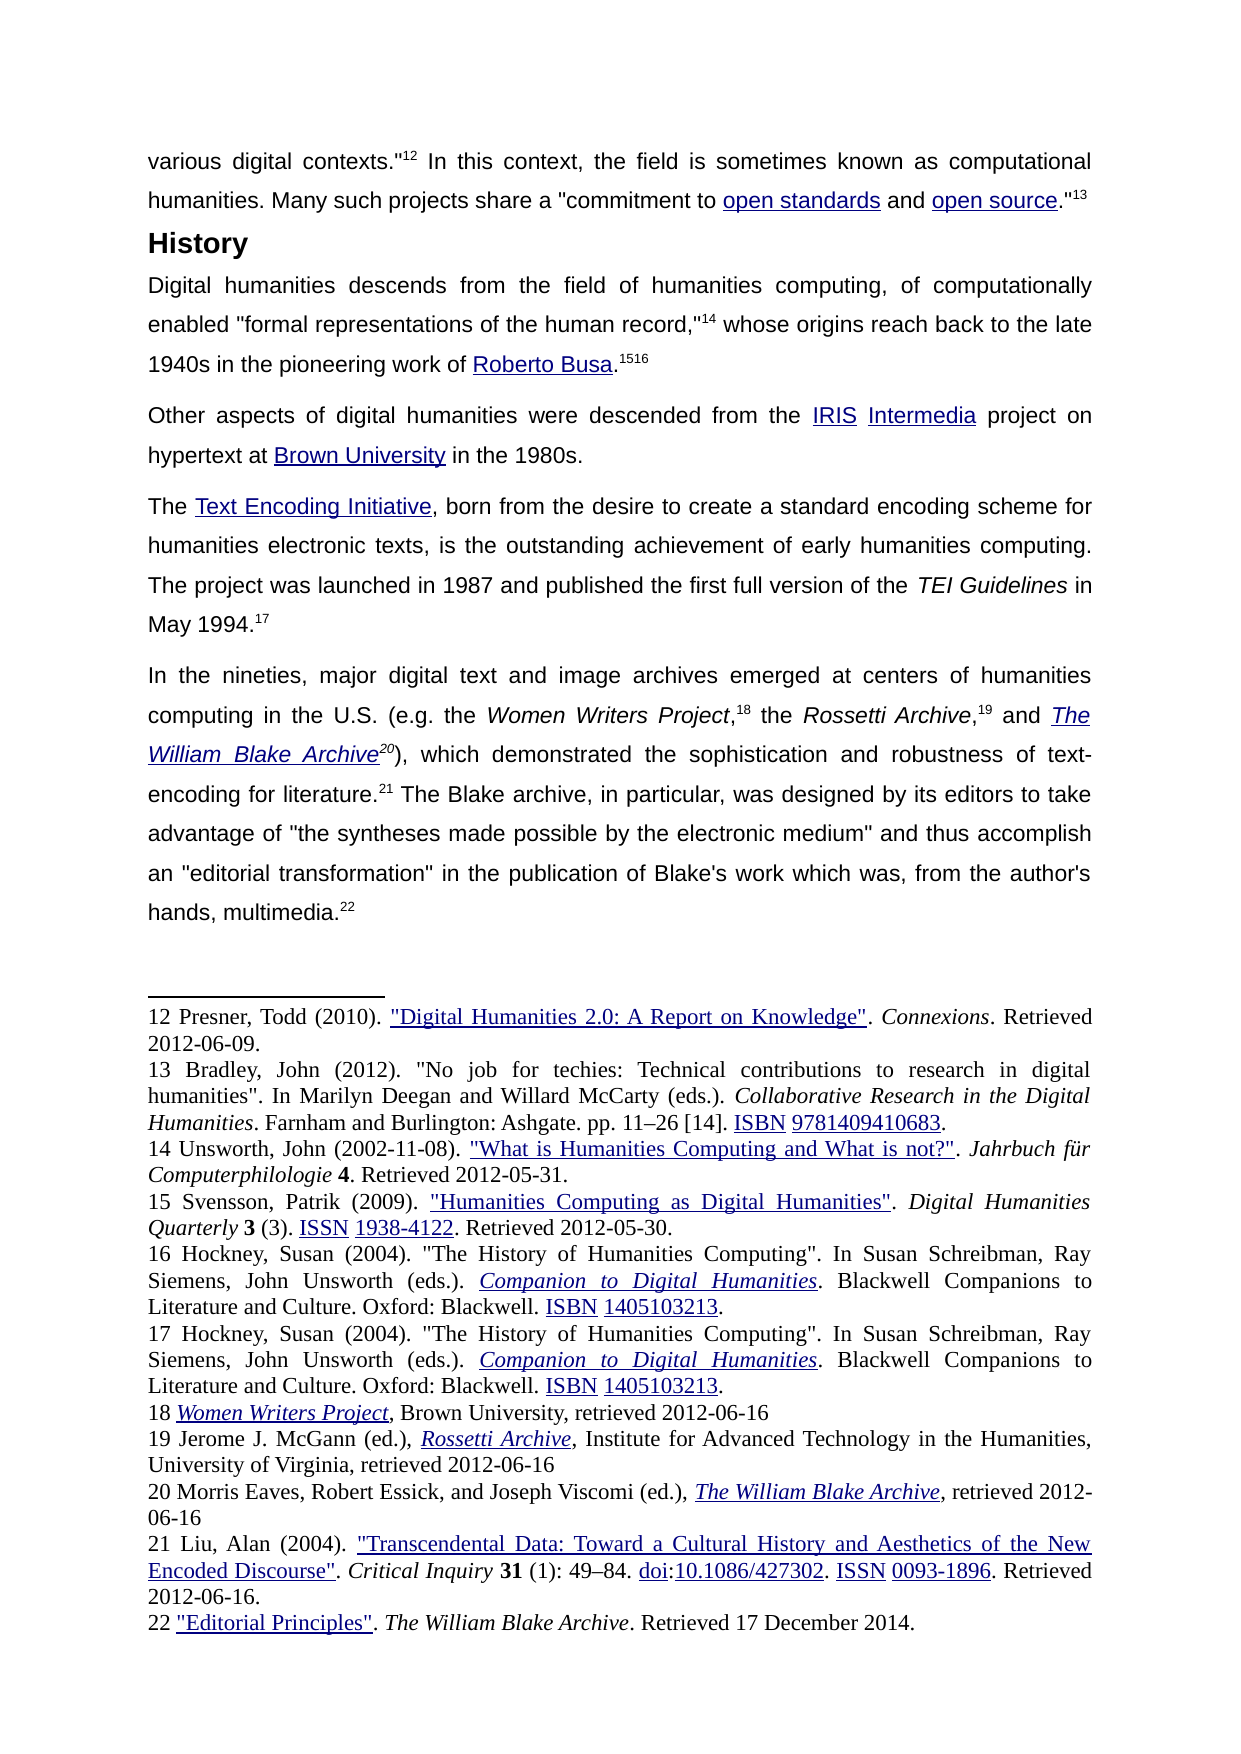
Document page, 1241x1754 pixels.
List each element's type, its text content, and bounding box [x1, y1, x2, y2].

text Hockney, Susan (2004). "The History of Humanities Computing". In Susan Schreibman, Ray Siemens, John Unsworth (eds.). Companion to Digital Humanities. Blackwell Companions to Literature and Culture. Oxford: Blackwell. ISBN 1405103213. [148, 1241, 1093, 1319]
text In the nineties, major digital text and image archives emerged at centers of humanities computing in the U.S. (e.g. the Women Writers Project, the Rossetti Archive, and The William Blake Archive), which demonstrated the sophistication and robustness of text-encoding for literature. The Blake archive, in particular, was designed by its editors to take advantage of "the syntheses made possible by the electronic medium" and thus accomplish an "editorial transformation" in the publication of Blake's work which was, from the author's hands, multimedia. [148, 662, 1093, 926]
text "Editorial Principles". The William Blake Archive. Retrieved 17 December 2014. [148, 1609, 1093, 1636]
text Unsworth, John (2002-11-08). "What is Humanities Computing and What is not?". Jahrbuch für Computerphilologie 4. Retrieved 2012-05-31. [148, 1135, 1093, 1188]
text various digital contexts." In this context, the field is sometimes known as computational humanities. Many such projects share a "commitment to open standards and open source." [148, 148, 1093, 213]
subtitle History [148, 227, 1093, 260]
text Jerome J. McGann (ed.), Rossetti Archive, Institute for Advanced Technology in the Humanities, University of Virginia, retrieved 2012-06-16 [148, 1425, 1093, 1478]
text Women Writers Project, Brown University, retrieved 2012-06-16 [148, 1399, 1093, 1425]
text Liu, Alan (2004). "Transcendental Data: Toward a Cultural History and Aesthetics of the New Encoded Discourse". Critical Inquiry 31 (1): 49–84. doi:10.1086/427302. ISSN 0093-1896. Retrieved 2012-06-16. [148, 1530, 1093, 1609]
text Presner, Todd (2010). "Digital Humanities 2.0: A Report on Knowledge". Connexions. Retrieved 2012-06-09. [148, 1003, 1093, 1056]
text Svensson, Patrik (2009). "Humanities Computing as Digital Humanities". Digital Humanities Quarterly 3 (3). ISSN 1938-4122. Retrieved 2012-05-30. [148, 1188, 1093, 1241]
text Bradley, John (2012). "No job for techies: Technical contributions to research in digital humanities". In Marilyn Deegan and Willard McCarty (eds.). Collaborative Research in the Digital Humanities. Farnham and Burlington: Ashgate. pp. 11–26 [14]. ISBN 9781409410683. [148, 1056, 1093, 1135]
text Hockney, Susan (2004). "The History of Humanities Computing". In Susan Schreibman, Ray Siemens, John Unsworth (eds.). Companion to Digital Humanities. Blackwell Companions to Literature and Culture. Oxford: Blackwell. ISBN 1405103213. [148, 1319, 1093, 1399]
text Other aspects of digital humanities were descended from the IRIS Intermedia project on hypertext at Brown University in the 1980s. [148, 402, 1093, 468]
text Morris Eaves, Robert Essick, and Joseph Viscomi (ed.), The William Blake Archive, retrieved 2012-06-16 [148, 1478, 1093, 1530]
text Digital humanities descends from the field of humanities computing, of computationally enabled "formal representations of the human record," whose origins reach back to the late 1940s in the pioneering work of Roberto Busa. [148, 272, 1093, 377]
text The Text Encoding Initiative, born from the desire to create a standard encoding scheme for humanities electronic texts, is the outstanding achievement of early humanities computing. The project was launched in 1987 and published the first full version of the TEI Guidelines in May 1994. [148, 493, 1093, 638]
